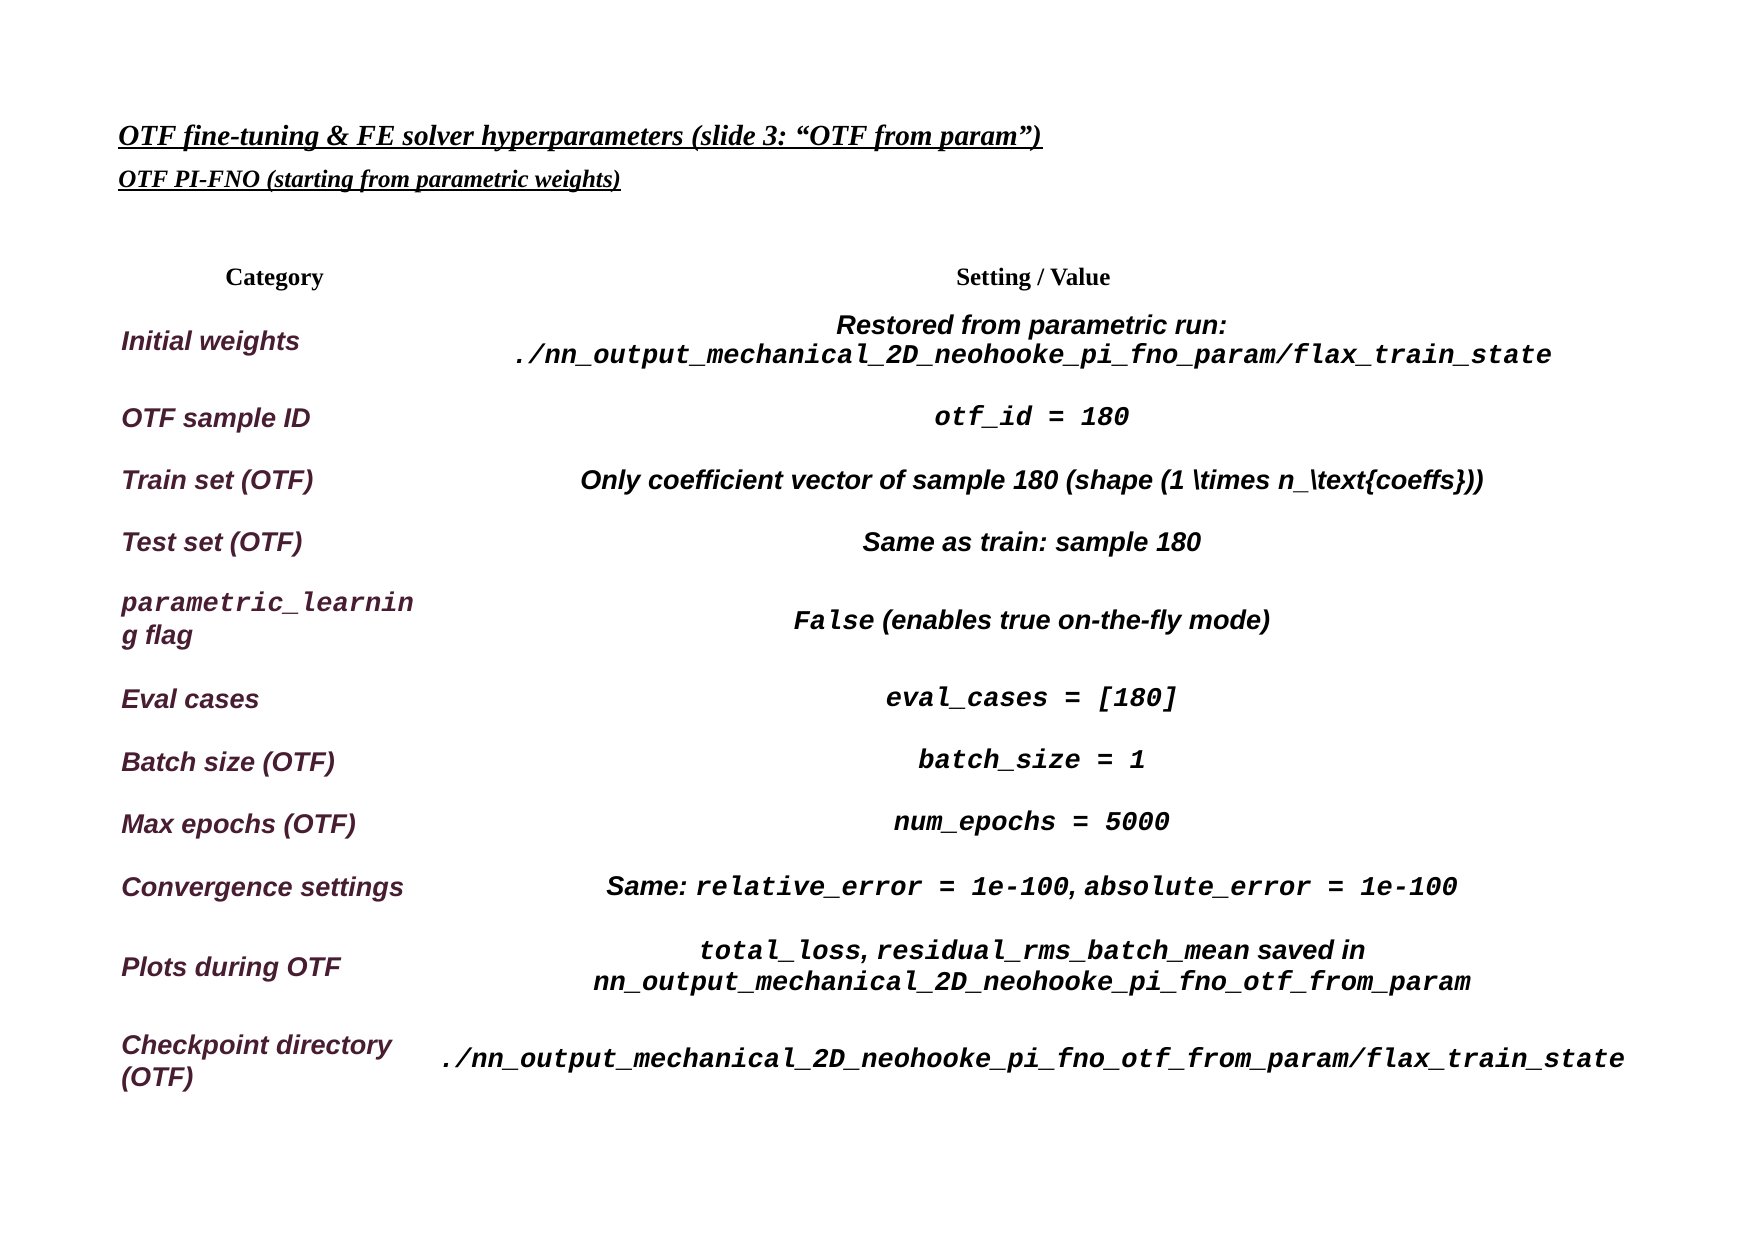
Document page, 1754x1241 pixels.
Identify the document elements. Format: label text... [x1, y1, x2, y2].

subtitle OTF fine-tuning & FE solver hyperparameters (slide 3: “OTF from param”) [118, 118, 1635, 152]
table_cell Restored from parametric run: ./nn_output_mechanical_2D_neohooke_pi_fno_param/flax_train_state [431, 294, 1635, 387]
table_cell Max epochs (OTF) [118, 792, 431, 854]
table_cell Eval cases [118, 668, 431, 730]
table_cell False (enables true on-the-fly mode) [431, 573, 1635, 668]
table_cell Same as train: sample 180 [431, 511, 1635, 573]
table_cell num_epochs = 5000 [431, 792, 1635, 854]
table_header Category [118, 259, 431, 294]
table_cell parametric_learning flag [118, 573, 431, 668]
table_cell Only coefficient vector of sample 180 (shape (1 \times n_\text{coeffs})) [431, 449, 1635, 511]
table_cell Initial weights [118, 294, 431, 387]
table_cell total_loss, residual_rms_batch_mean saved in nn_output_mechanical_2D_neohooke_pi_fno_otf_from_param [431, 919, 1635, 1014]
table_cell OTF sample ID [118, 387, 431, 449]
text OTF PI-FNO (starting from parametric weights) [118, 164, 1635, 193]
table_cell Plots during OTF [118, 919, 431, 1014]
table_cell Test set (OTF) [118, 511, 431, 573]
table_cell batch_size = 1 [431, 730, 1635, 792]
table_cell otf_id = 180 [431, 387, 1635, 449]
table_cell Convergence settings [118, 854, 431, 919]
table_cell eval_cases = [180] [431, 668, 1635, 730]
table_cell Checkpoint directory (OTF) [118, 1014, 431, 1107]
table_cell Train set (OTF) [118, 449, 431, 511]
table_cell Batch size (OTF) [118, 730, 431, 792]
table_cell Same: relative_error = 1e-100, absolute_error = 1e-100 [431, 854, 1635, 919]
table_cell ./nn_output_mechanical_2D_neohooke_pi_fno_otf_from_param/flax_train_state [431, 1014, 1635, 1107]
table_header Setting / Value [431, 259, 1635, 294]
